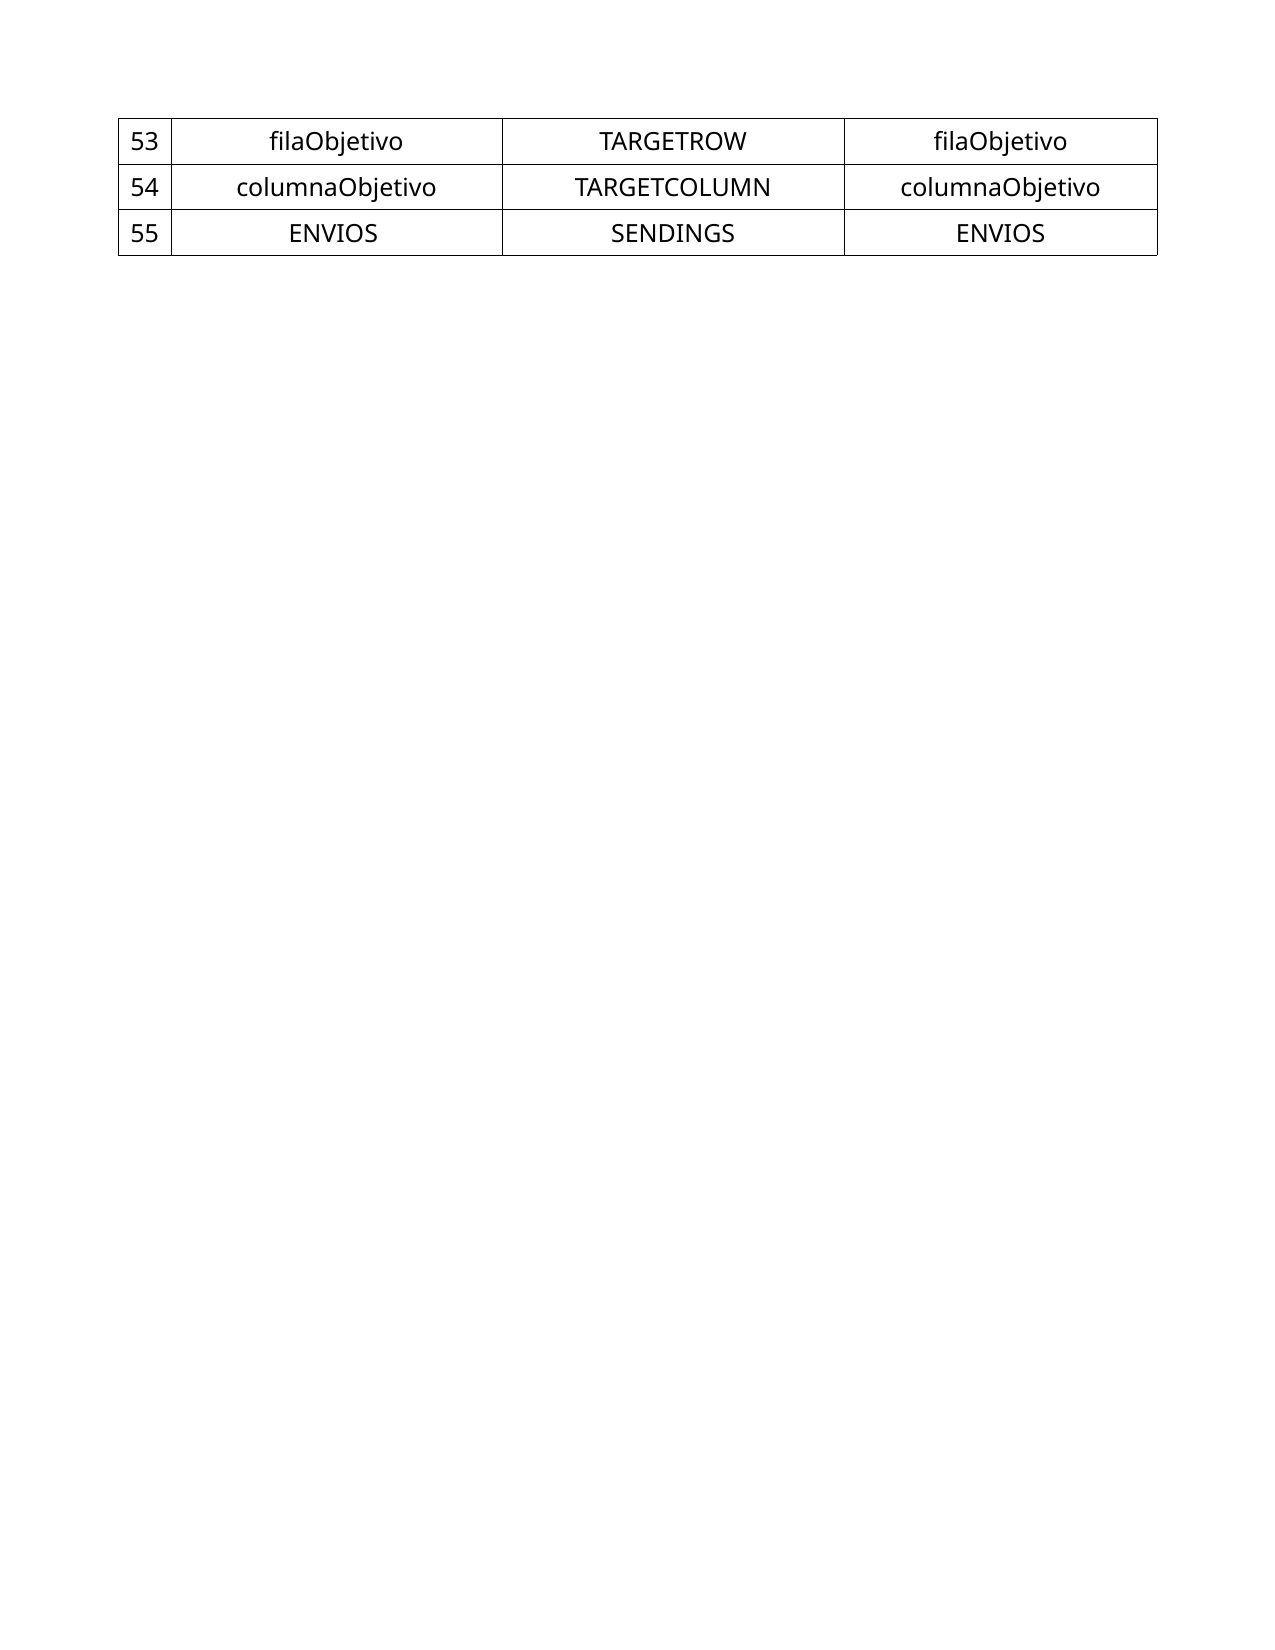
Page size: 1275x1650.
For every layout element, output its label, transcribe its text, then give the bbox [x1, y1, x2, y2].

table_cell columnaObjetivo [845, 165, 1157, 209]
table_cell TARGETCOLUMN [503, 165, 844, 209]
table_cell TARGETROW [503, 119, 844, 164]
table_cell 55 [119, 210, 171, 255]
table_cell SENDINGS [503, 210, 844, 255]
table_cell ENVIOS [845, 210, 1157, 255]
table_cell filaObjetivo [172, 119, 502, 164]
table_cell ENVIOS [172, 210, 502, 255]
table_cell columnaObjetivo [172, 165, 502, 209]
table_cell 53 [119, 119, 171, 164]
table_cell filaObjetivo [845, 119, 1157, 164]
table_cell 54 [119, 165, 171, 209]
